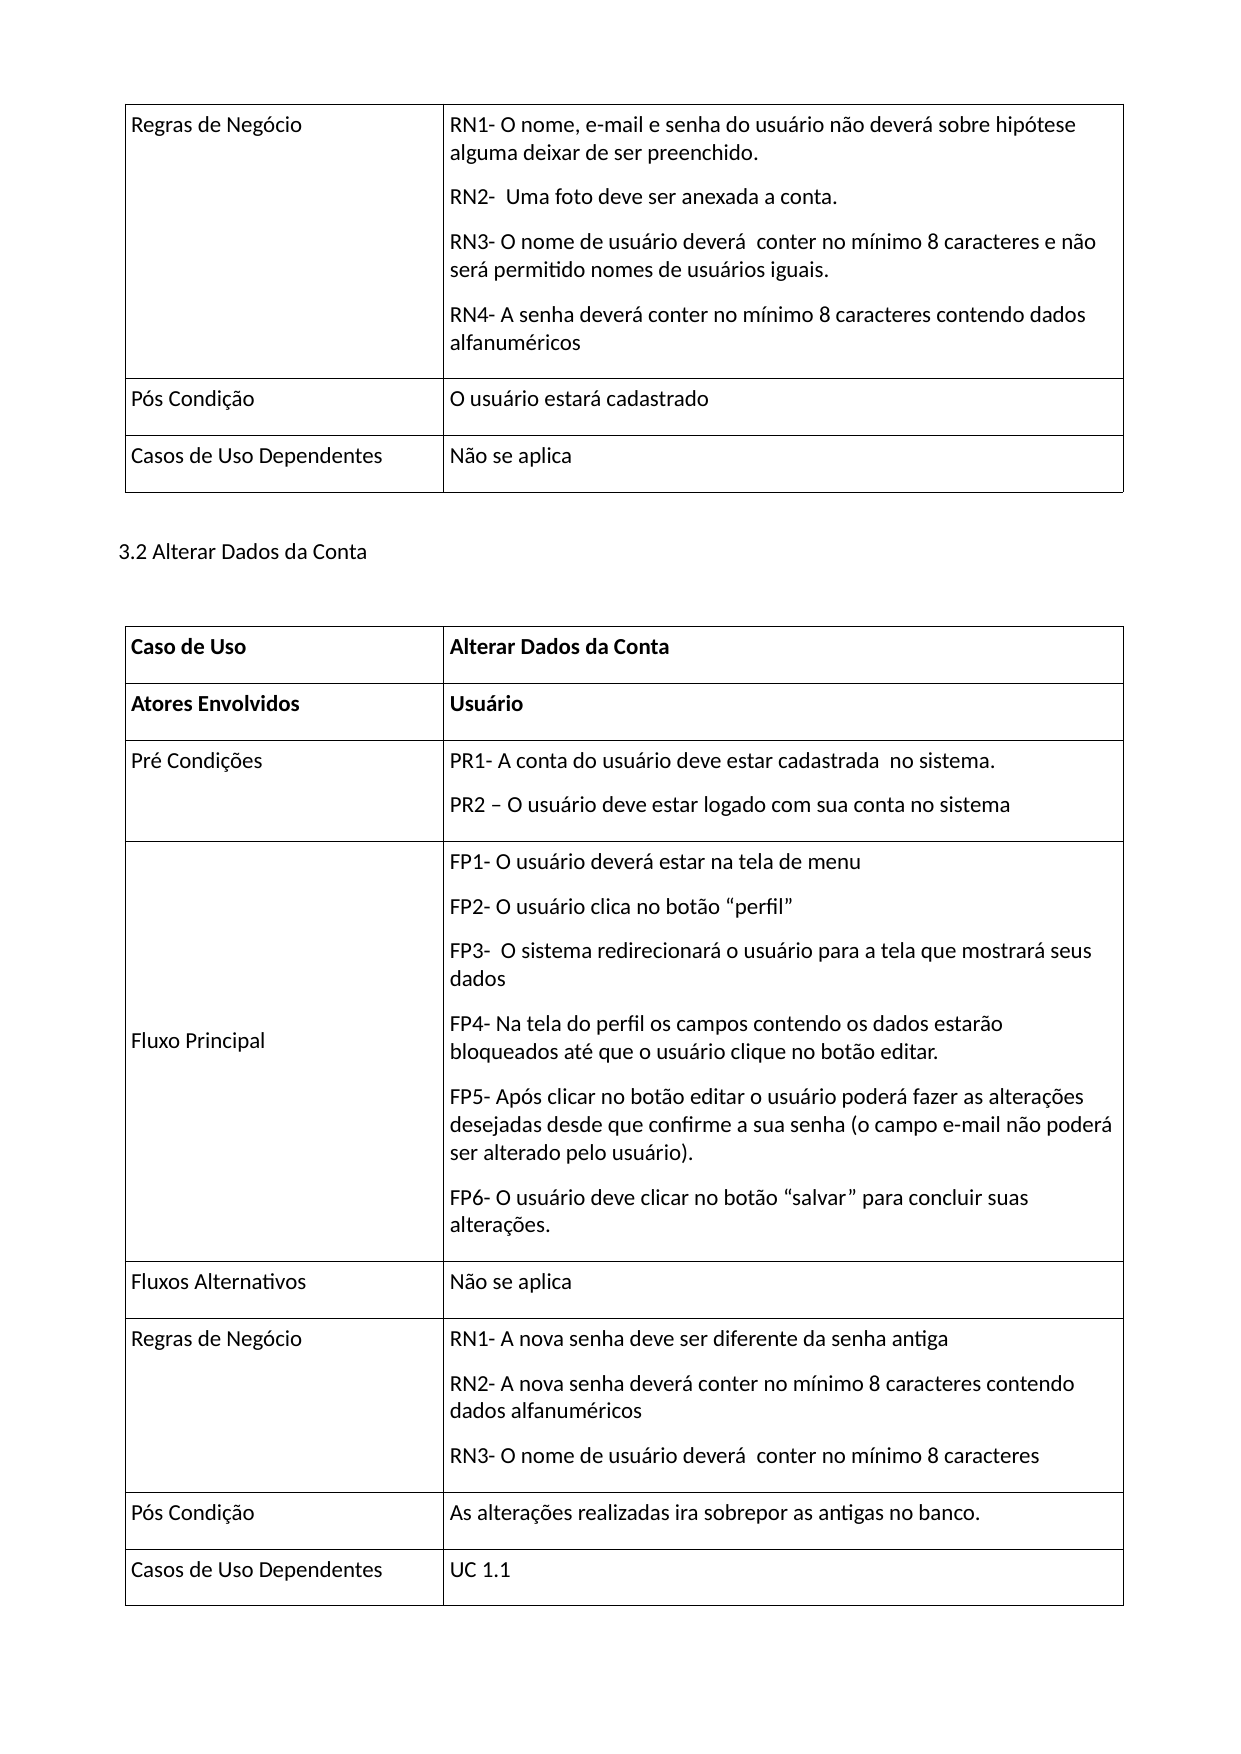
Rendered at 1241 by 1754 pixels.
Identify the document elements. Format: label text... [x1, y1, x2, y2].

table_cell Fluxos Alternativos [126, 1262, 443, 1318]
table_cell Pós Condição [126, 1493, 443, 1548]
table_cell PR1- A conta do usuário deve estar cadastrada no sistema. PR2 – O usuário deve estar logado com sua conta no sistema [444, 741, 1123, 841]
table_cell Fluxo Principal [126, 842, 443, 1261]
table_cell As alterações realizadas ira sobrepor as antigas no banco. [444, 1493, 1123, 1548]
table_cell O usuário estará cadastrado [444, 379, 1123, 435]
table_header Alterar Dados da Conta [444, 627, 1123, 683]
table_cell Pré Condições [126, 741, 443, 841]
table_cell Regras de Negócio [126, 1319, 443, 1492]
table_cell RN1- A nova senha deve ser diferente da senha antiga RN2- A nova senha deverá conter no mínimo 8 caracteres contendo dados alfanuméricos RN3- O nome de usuário deverá conter no mínimo 8 caracteres [444, 1319, 1123, 1492]
table_cell Não se aplica [444, 436, 1123, 492]
table_cell RN1- O nome, e-mail e senha do usuário não deverá sobre hipótese alguma deixar de ser preenchido. RN2- Uma foto deve ser anexada a conta. RN3- O nome de usuário deverá conter no mínimo 8 caracteres e não será permitido nomes de usuários iguais. RN4- A senha deverá conter no mínimo 8 caracteres contendo dados alfanuméricos [444, 105, 1123, 378]
table_cell Usuário [444, 684, 1123, 739]
table_cell Não se aplica [444, 1262, 1123, 1318]
table_cell Casos de Uso Dependentes [126, 1550, 443, 1605]
table_cell Regras de Negócio [126, 105, 443, 378]
table_cell UC 1.1 [444, 1550, 1123, 1605]
table_cell Casos de Uso Dependentes [126, 436, 443, 492]
table_cell Pós Condição [126, 379, 443, 435]
table_cell Atores Envolvidos [126, 684, 443, 739]
table_cell FP1- O usuário deverá estar na tela de menu FP2- O usuário clica no botão “perfil” FP3- O sistema redirecionará o usuário para a tela que mostrará seus dados FP4- Na tela do perfil os campos contendo os dados estarão bloqueados até que o usuário clique no botão editar. FP5- Após clicar no botão editar o usuário poderá fazer as alterações desejadas desde que confirme a sua senha (o campo e-mail não poderá ser alterado pelo usuário). FP6- O usuário deve clicar no botão “salvar” para concluir suas alterações. [444, 842, 1123, 1261]
subtitle 3.2 Alterar Dados da Conta [118, 537, 1122, 565]
table_header Caso de Uso [126, 627, 443, 683]
